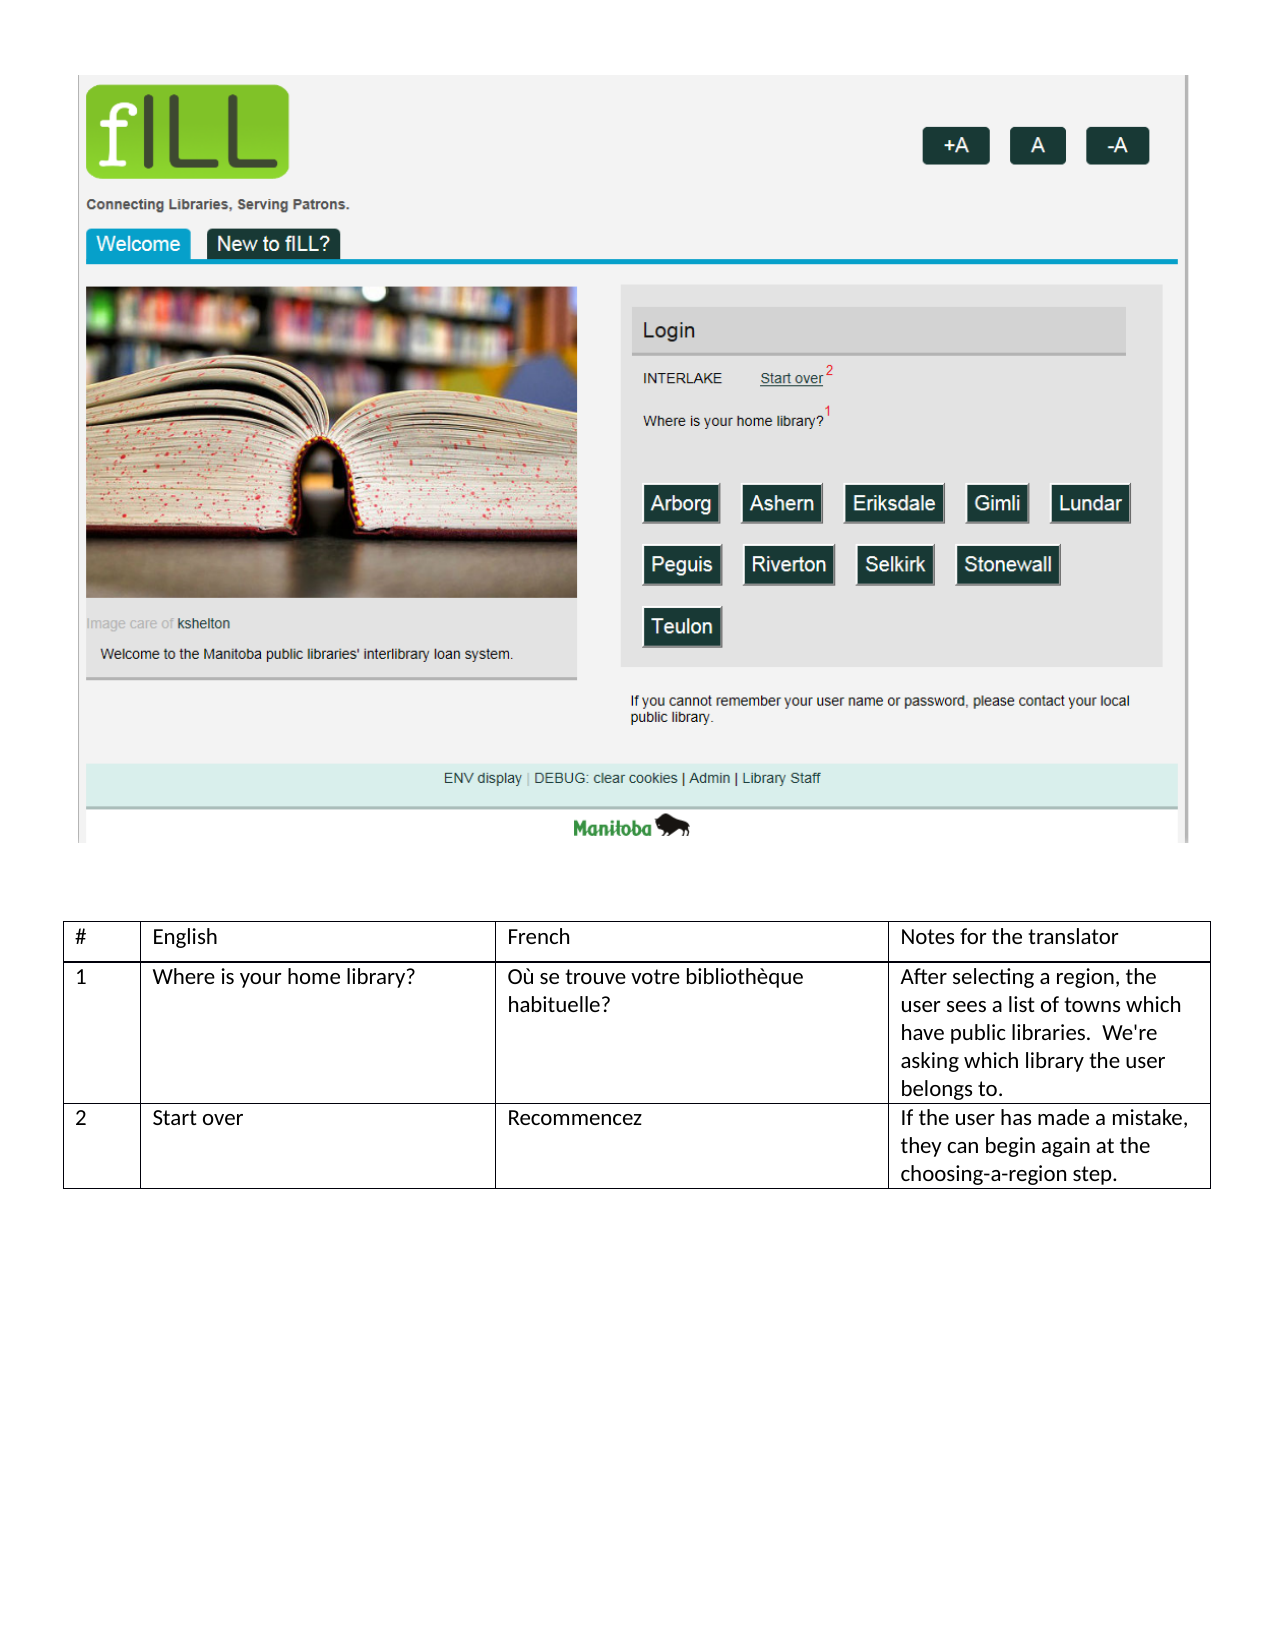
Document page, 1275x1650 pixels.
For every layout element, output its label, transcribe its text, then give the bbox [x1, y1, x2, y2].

table_header English [141, 922, 495, 961]
table_cell Recommencez [496, 1104, 888, 1188]
table_cell Start over [141, 1104, 495, 1188]
table_cell If the user has made a mistake, they can begin again at the choosing-a-region step. [889, 1104, 1210, 1188]
table_cell Où se trouve votre bibliothèque habituelle? [496, 963, 888, 1102]
picture [78, 75, 1189, 843]
table_cell After selecting a region, the user sees a list of towns which have public libraries. We're asking which library the user belongs to. [889, 963, 1210, 1102]
table_header # [64, 922, 140, 961]
table_header Notes for the translator [889, 922, 1210, 961]
table_cell Where is your home library? [141, 963, 495, 1102]
table_cell 1 [64, 963, 140, 1102]
table_header French [496, 922, 888, 961]
table_cell 2 [64, 1104, 140, 1188]
